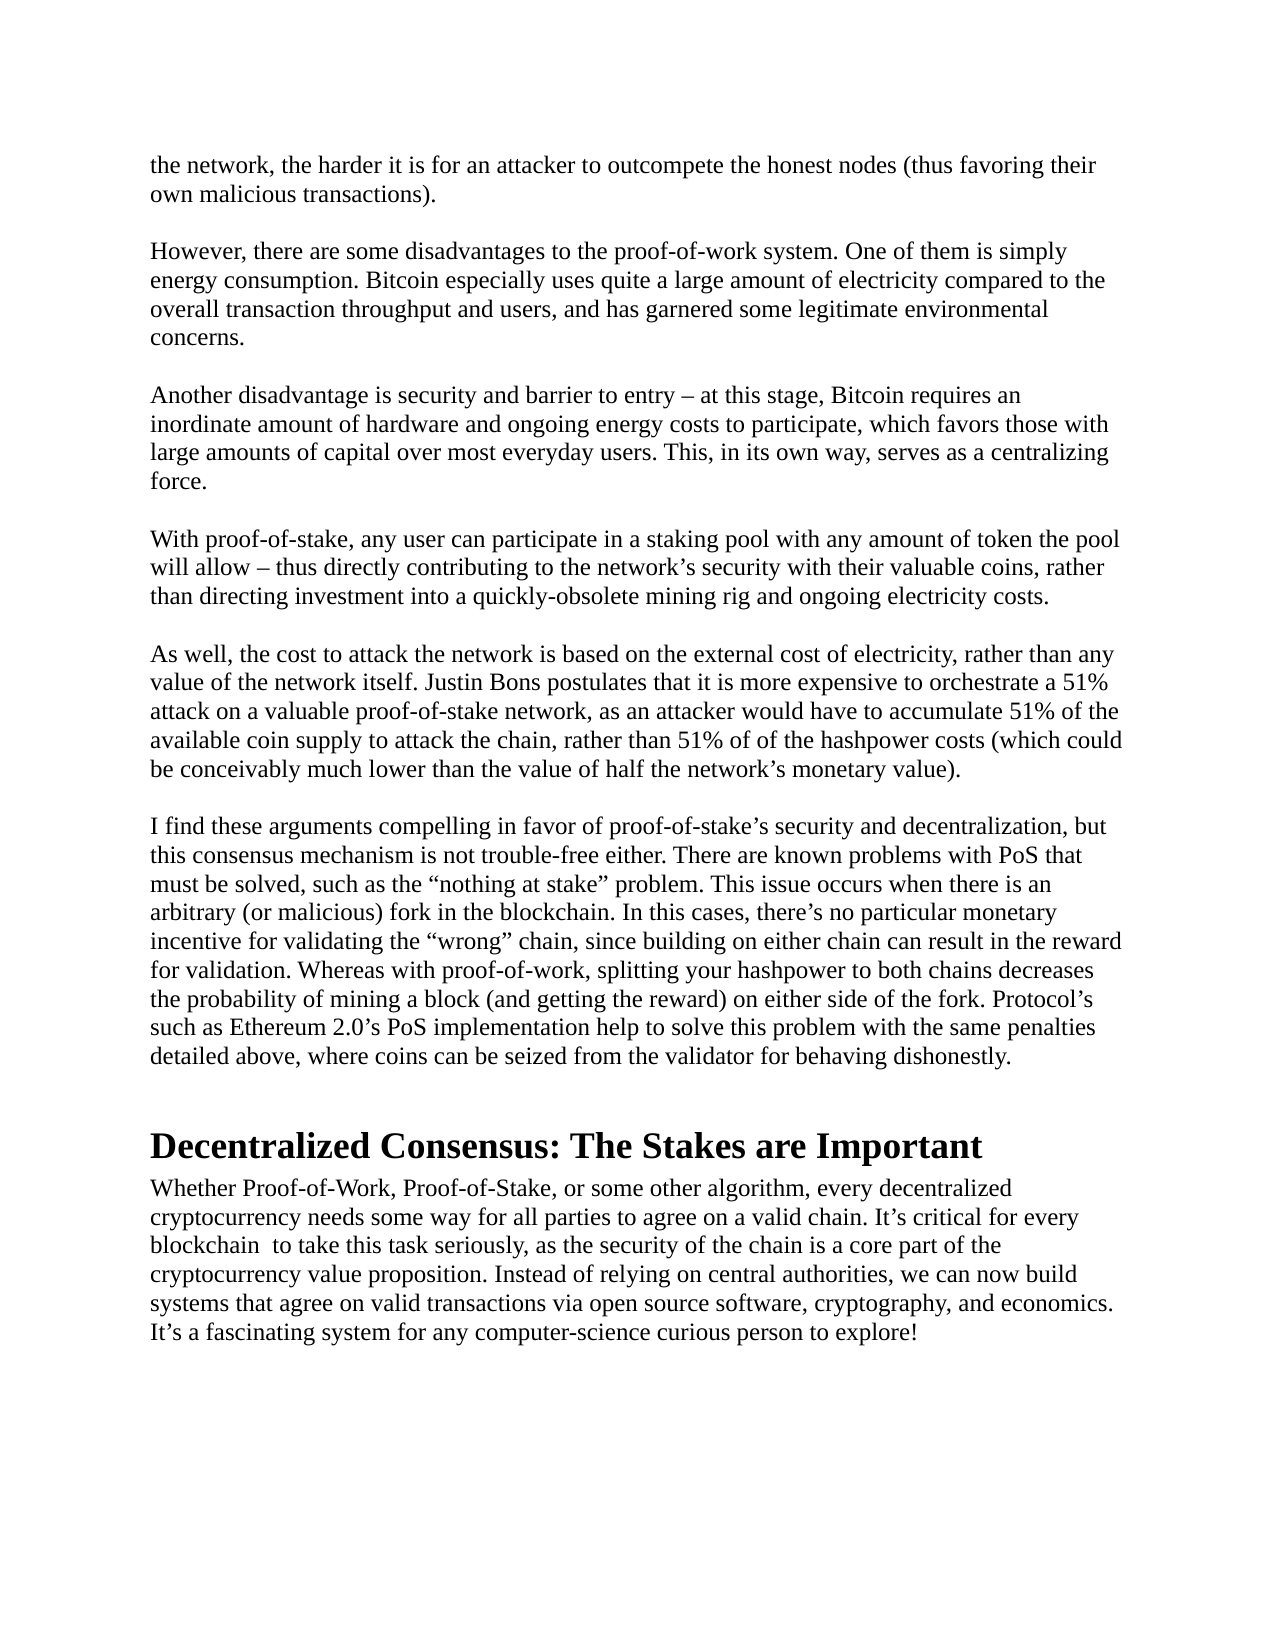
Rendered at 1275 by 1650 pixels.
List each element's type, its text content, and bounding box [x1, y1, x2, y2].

text I find these arguments compelling in favor of proof-of-stake’s security and decentralization, but this consensus mechanism is not trouble-free either. There are known problems with PoS that must be solved, such as the “nothing at stake” problem. This issue occurs when there is an arbitrary (or malicious) fork in the blockchain. In this cases, there’s no particular monetary incentive for validating the “wrong” chain, since building on either chain can result in the reward for validation. Whereas with proof-of-work, splitting your hashpower to both chains decreases the probability of mining a block (and getting the reward) on either side of the fork. Protocol’s such as Ethereum 2.0’s PoS implementation help to solve this problem with the same penalties detailed above, where coins can be seized from the validator for behaving dishonestly. [150, 811, 1125, 1070]
text the network, the harder it is for an attacker to outcompete the honest nodes (thus favoring their own malicious transactions). [150, 150, 1125, 207]
text Another disadvantage is security and barrier to entry – at this stage, Bitcoin requires an inordinate amount of hardware and ongoing energy costs to participate, which favors those with large amounts of capital over most everyday users. This, in its own way, serves as a centralizing force. [150, 380, 1125, 495]
text Whether Proof-of-Work, Proof-of-Stake, or some other algorithm, every decentralized cryptocurrency needs some way for all parties to agree on a valid chain. It’s critical for every blockchain to take this task seriously, as the security of the chain is a core part of the cryptocurrency value proposition. Instead of relying on central authorities, we can now build systems that agree on valid transactions via open source software, cryptography, and economics. It’s a fascinating system for any computer-science curious person to explore! [150, 1173, 1125, 1346]
text However, there are some disadvantages to the proof-of-work system. One of them is simply energy consumption. Bitcoin especially uses quite a large amount of electricity compared to the overall transaction throughput and users, and has garnered some legitimate environmental concerns. [150, 236, 1125, 351]
text With proof-of-stake, any user can participate in a staking pool with any amount of token the pool will allow – thus directly contributing to the network’s security with their valuable coins, rather than directing investment into a quickly-obsolete mining rig and ongoing electricity costs. [150, 524, 1125, 610]
text As well, the cost to attack the network is based on the external cost of electricity, rather than any value of the network itself. Justin Bons postulates that it is more expensive to orchestrate a 51% attack on a valuable proof-of-stake network, as an attacker would have to accumulate 51% of the available coin supply to attack the chain, rather than 51% of of the hashpower costs (which could be conceivably much lower than the value of half the network’s monetary value). [150, 639, 1125, 782]
subtitle Decentralized Consensus: The Stakes are Important [150, 1124, 1125, 1167]
